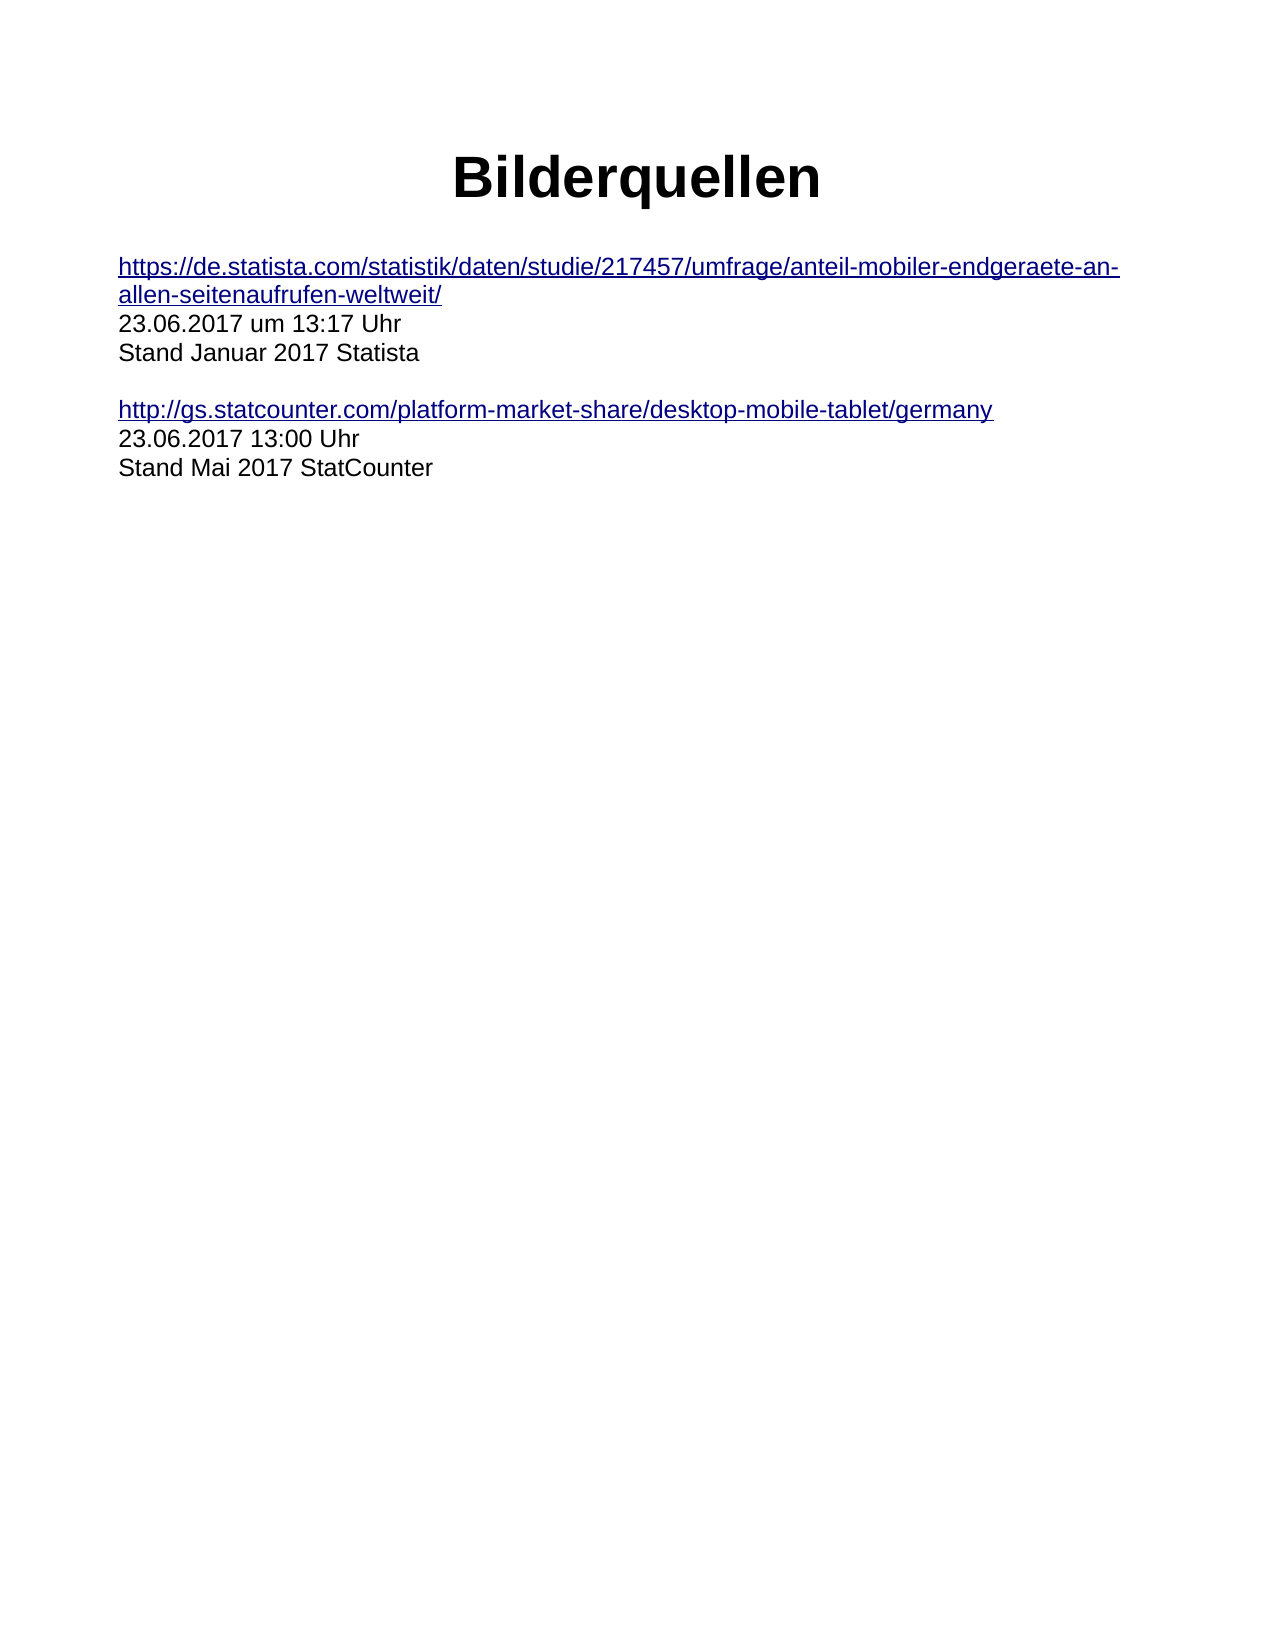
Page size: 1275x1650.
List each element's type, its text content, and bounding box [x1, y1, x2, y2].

text Stand Januar 2017 Statista [118, 338, 1157, 366]
text 23.06.2017 13:00 Uhr [118, 424, 1157, 453]
text https://de.statista.com/statistik/daten/studie/217457/umfrage/anteil-mobiler-endgeraete-an-allen-seitenaufrufen-weltweit/ [118, 251, 1157, 309]
text Stand Mai 2017 StatCounter [118, 453, 1157, 481]
text 23.06.2017 um 13:17 Uhr [118, 309, 1157, 338]
title Bilderquellen [118, 143, 1157, 210]
text http://gs.statcounter.com/platform-market-share/desktop-mobile-tablet/germany [118, 395, 1157, 424]
